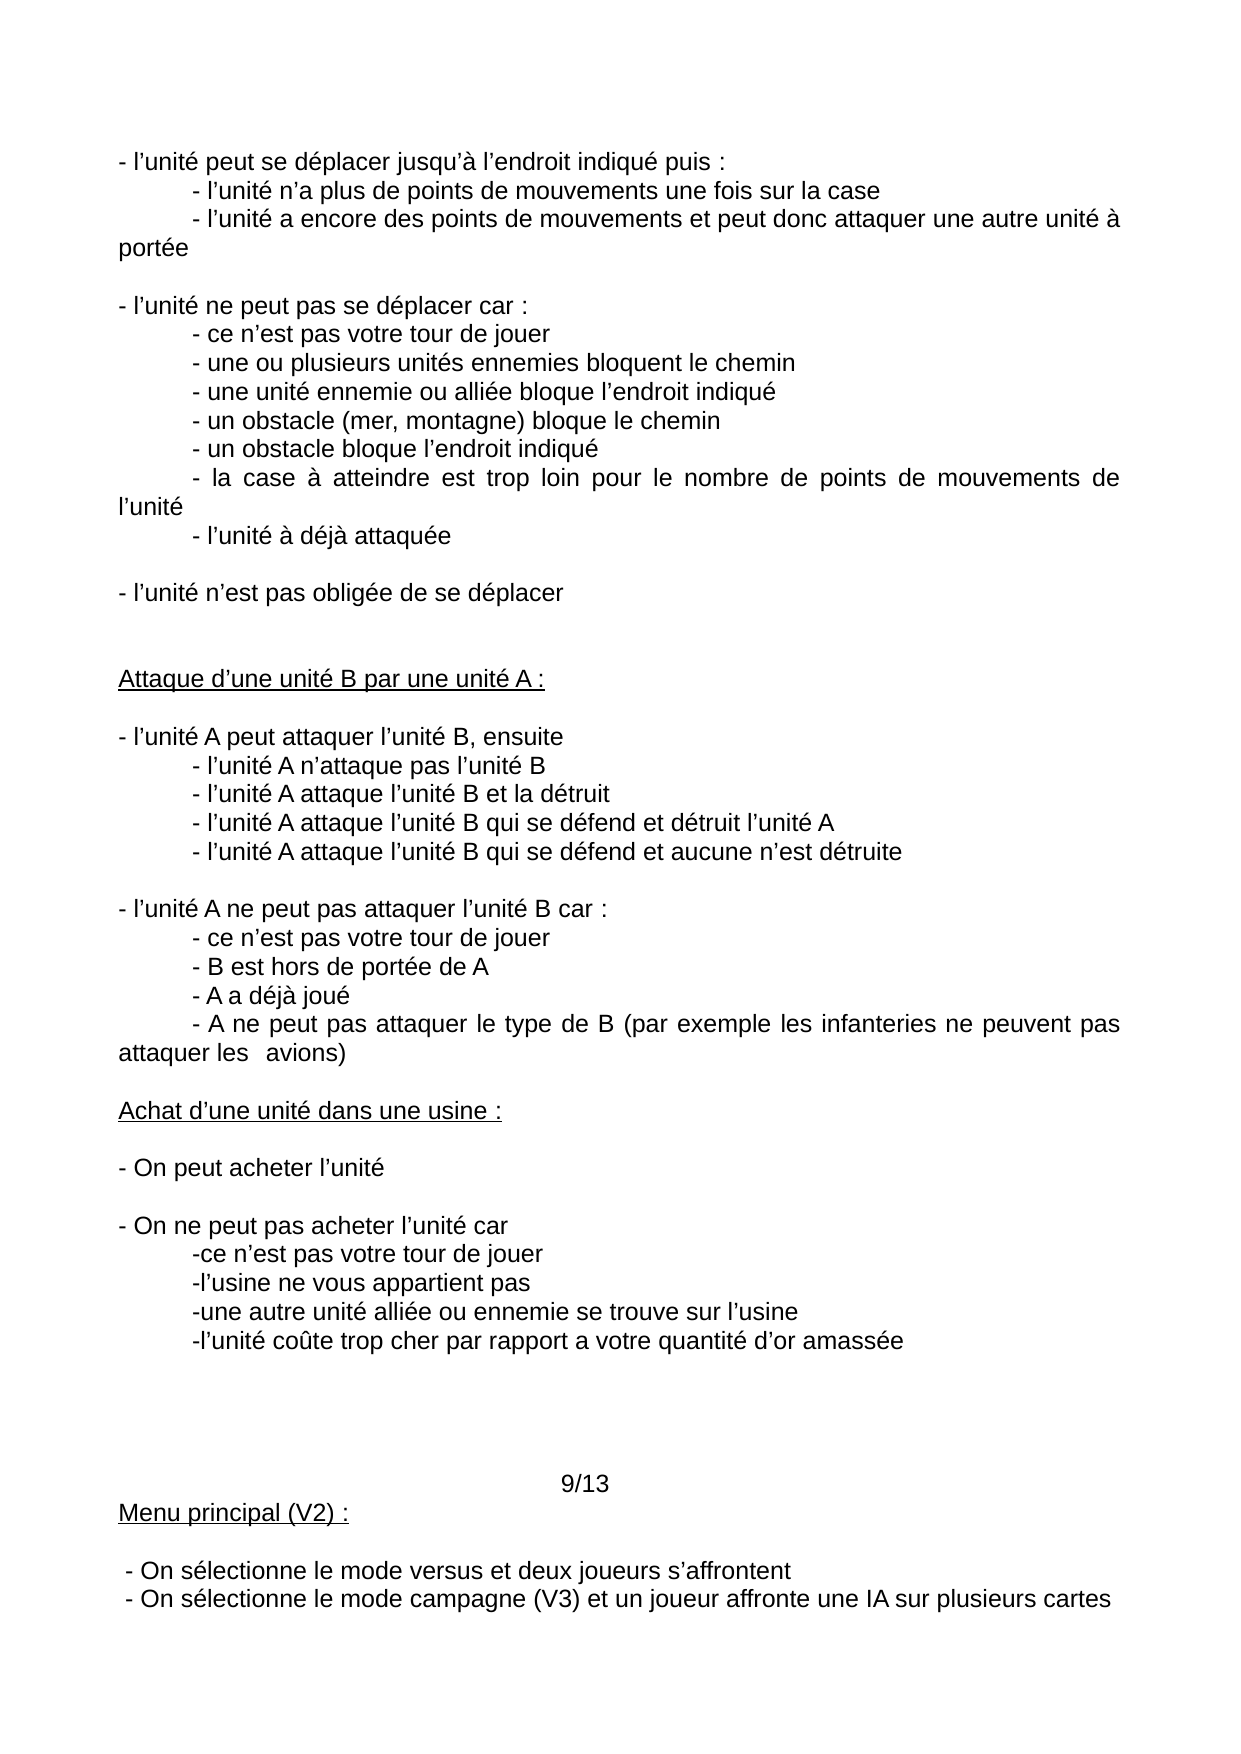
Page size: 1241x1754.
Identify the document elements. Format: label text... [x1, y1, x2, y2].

text -l’usine ne vous appartient pas [118, 1268, 1122, 1297]
text - l’unité a encore des points de mouvements et peut donc attaquer une autre unité à portée [118, 204, 1122, 262]
text Menu principal (V2) : [118, 1498, 1122, 1527]
text - ce n’est pas votre tour de jouer [118, 923, 1122, 952]
text - l’unité peut se déplacer jusqu’à l’endroit indiqué puis : [118, 147, 1122, 176]
text -l’unité coûte trop cher par rapport a votre quantité d’or amassée [118, 1326, 1122, 1354]
text Achat d’une unité dans une usine : [118, 1096, 1122, 1124]
text -une autre unité alliée ou ennemie se trouve sur l’usine [118, 1297, 1122, 1326]
text - un obstacle (mer, montagne) bloque le chemin [118, 406, 1122, 434]
text Attaque d’une unité B par une unité A : [118, 664, 1122, 693]
text - B est hors de portée de A [118, 952, 1122, 981]
text - On peut acheter l’unité [118, 1153, 1122, 1182]
text - l’unité A attaque l’unité B qui se défend et aucune n’est détruite [118, 837, 1122, 866]
text - l’unité A ne peut pas attaquer l’unité B car : [118, 894, 1122, 923]
text - A ne peut pas attaquer le type de B (par exemple les infanteries ne peuvent pas attaquer les avions) [118, 1009, 1122, 1067]
text - une ou plusieurs unités ennemies bloquent le chemin [118, 348, 1122, 377]
text - l’unité à déjà attaquée [118, 521, 1122, 549]
text - une unité ennemie ou alliée bloque l’endroit indiqué [118, 377, 1122, 406]
text -ce n’est pas votre tour de jouer [118, 1239, 1122, 1268]
text - l’unité n’est pas obligée de se déplacer [118, 578, 1122, 607]
text - la case à atteindre est trop loin pour le nombre de points de mouvements de l’unité [118, 463, 1122, 521]
text - A a déjà joué [118, 981, 1122, 1009]
text - l’unité A peut attaquer l’unité B, ensuite [118, 722, 1122, 751]
text 9/13 [118, 1469, 1122, 1498]
text - un obstacle bloque l’endroit indiqué [118, 434, 1122, 463]
text - On sélectionne le mode versus et deux joueurs s’affrontent [118, 1556, 1122, 1584]
text - l’unité n’a plus de points de mouvements une fois sur la case [118, 176, 1122, 204]
text - On ne peut pas acheter l’unité car [118, 1211, 1122, 1239]
text - ce n’est pas votre tour de jouer [118, 319, 1122, 348]
text - l’unité A n’attaque pas l’unité B [118, 751, 1122, 779]
text - l’unité A attaque l’unité B qui se défend et détruit l’unité A [118, 808, 1122, 837]
text - l’unité ne peut pas se déplacer car : [118, 291, 1122, 319]
text - On sélectionne le mode campagne (V3) et un joueur affronte une IA sur plusieurs cartes [118, 1584, 1122, 1613]
text - l’unité A attaque l’unité B et la détruit [118, 779, 1122, 808]
